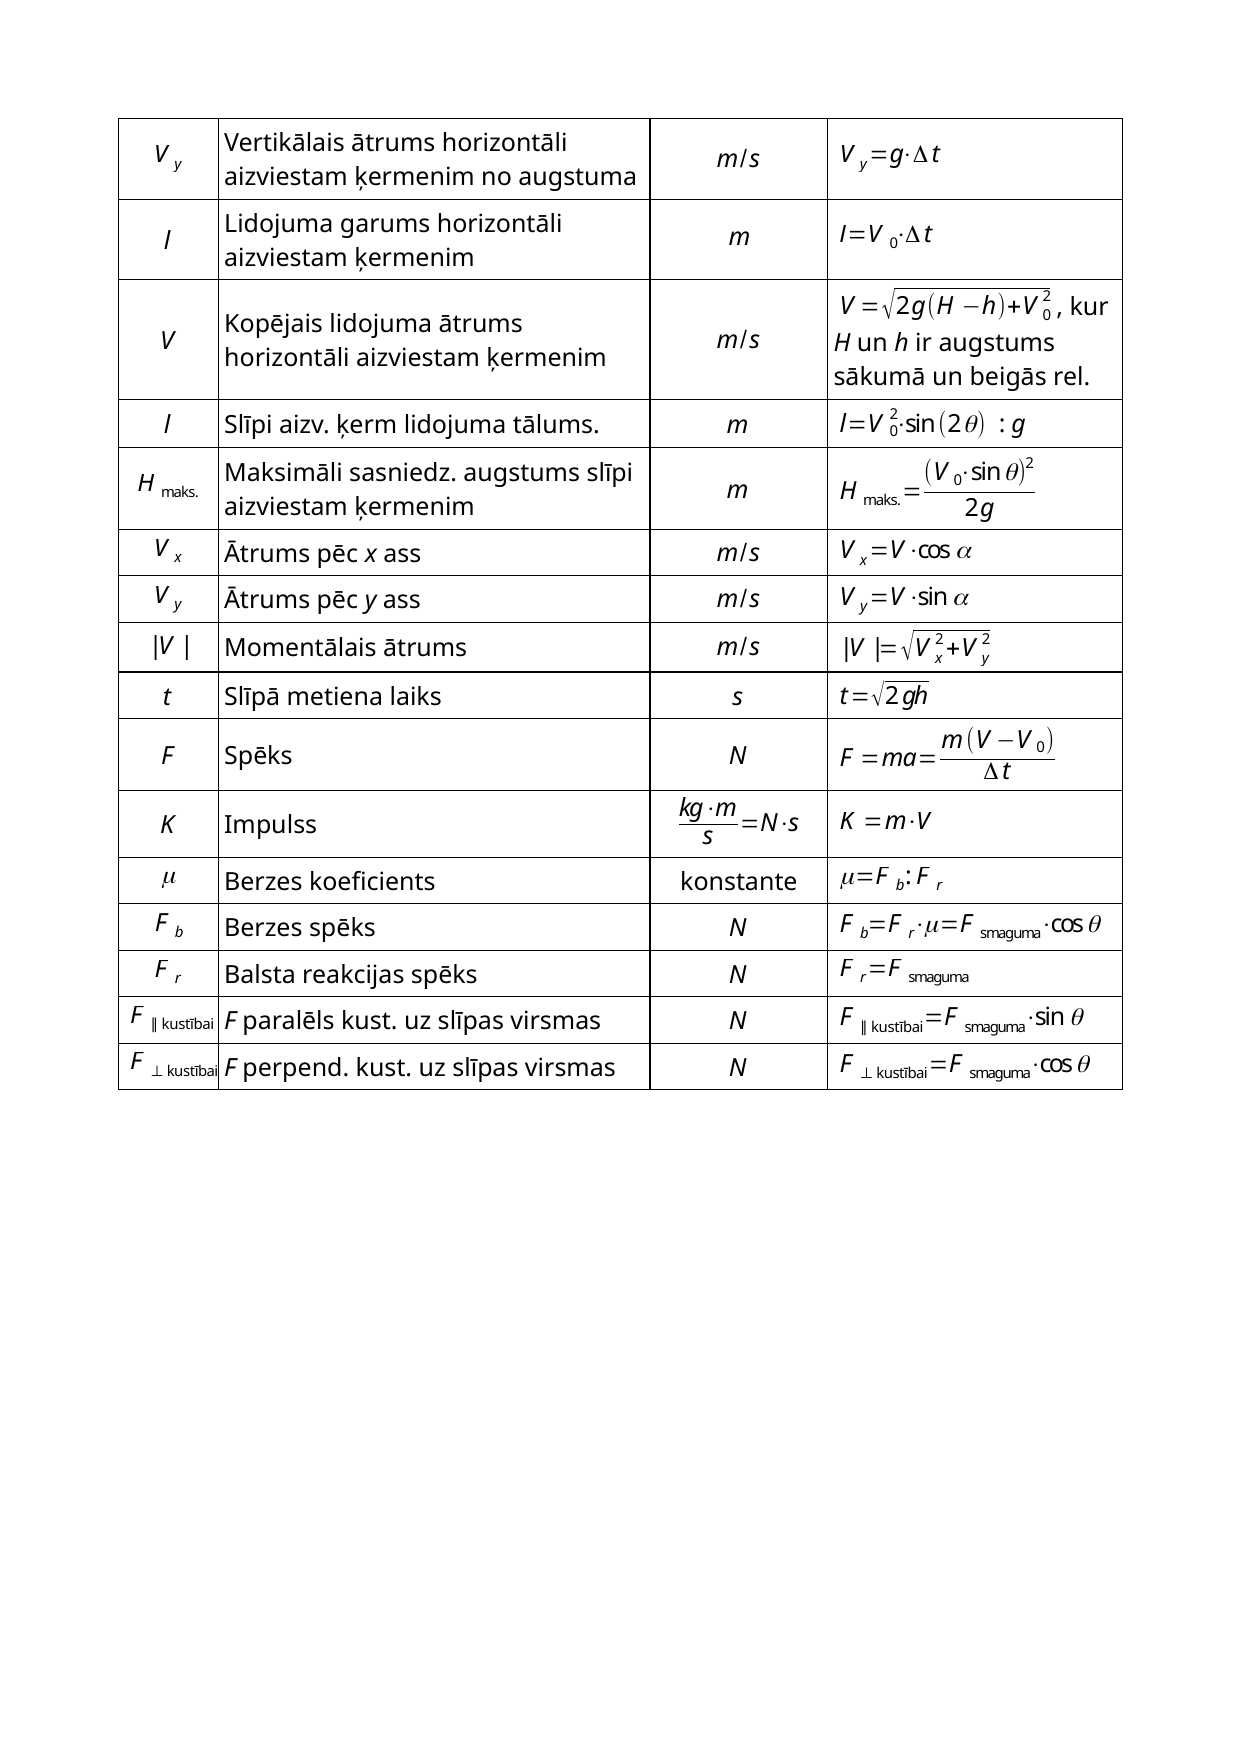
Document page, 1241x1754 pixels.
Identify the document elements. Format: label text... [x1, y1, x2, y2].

table_cell [651, 530, 827, 575]
table_cell [651, 576, 827, 622]
table_cell [828, 576, 1122, 622]
table_cell [828, 951, 1122, 996]
table_cell F perpend. kust. uz slīpas virsmas [219, 1044, 649, 1089]
table_cell Slīpā metiena laiks [219, 673, 649, 718]
table_cell [828, 623, 1122, 671]
table_cell [828, 400, 1122, 447]
table_cell [651, 280, 827, 399]
table_cell N [651, 719, 827, 790]
table_cell Balsta reakcijas spēks [219, 951, 649, 996]
table_cell Ātrums pēc y ass [219, 576, 649, 622]
table_cell [119, 623, 218, 671]
table_cell K [119, 791, 218, 857]
table_cell Ātrums pēc x ass [219, 530, 649, 575]
table_cell [651, 791, 827, 857]
table_cell [651, 119, 827, 199]
table_cell [828, 200, 1122, 279]
table_cell N [651, 1044, 827, 1089]
table_cell t [119, 673, 218, 718]
table_cell Impulss [219, 791, 649, 857]
table_cell [119, 119, 218, 199]
table_cell N [651, 904, 827, 950]
table_cell Lidojuma garums horizontāli aizviestam ķermenim [219, 200, 649, 279]
table_cell [119, 530, 218, 575]
table_cell N [651, 951, 827, 996]
table_cell Momentālais ātrums [219, 623, 649, 671]
table_cell F [119, 719, 218, 790]
table_cell [828, 530, 1122, 575]
table_cell [119, 576, 218, 622]
table_cell m [651, 448, 827, 529]
table_cell Berzes koeficients [219, 858, 649, 903]
table_cell [828, 1044, 1122, 1089]
table_cell [119, 858, 218, 903]
table_cell [828, 791, 1122, 857]
table_cell [119, 904, 218, 950]
table_cell Kopējais lidojuma ātrums horizontāli aizviestam ķermenim [219, 280, 649, 399]
table_cell [119, 951, 218, 996]
table_cell [651, 623, 827, 671]
table_cell [828, 119, 1122, 199]
table_cell Vertikālais ātrums horizontāli aizviestam ķermenim no augstuma [219, 119, 649, 199]
table_cell F paralēls kust. uz slīpas virsmas [219, 997, 649, 1043]
table_cell [119, 448, 218, 529]
table_cell m [651, 400, 827, 447]
table_cell Maksimāli sasniedz. augstums slīpi aizviestam ķermenim [219, 448, 649, 529]
table_cell Berzes spēks [219, 904, 649, 950]
table_cell s [651, 673, 827, 718]
table_cell [119, 997, 218, 1043]
table_cell [651, 200, 827, 279]
table_cell V [119, 280, 218, 399]
table_cell Spēks [219, 719, 649, 790]
table_cell [119, 1044, 218, 1089]
table_cell [828, 673, 1122, 718]
table_cell konstante [651, 858, 827, 903]
table_cell l [119, 200, 218, 279]
table_cell [828, 719, 1122, 790]
table_cell [828, 997, 1122, 1043]
table_cell Slīpi aizv. ķerm lidojuma tālums. [219, 400, 649, 447]
table_cell [828, 858, 1122, 903]
table_cell l [119, 400, 218, 447]
table_cell N [651, 997, 827, 1043]
table_cell [828, 904, 1122, 950]
table_cell , kur H un h ir augstums sākumā un beigās rel. [828, 280, 1122, 399]
table_cell [828, 448, 1122, 529]
